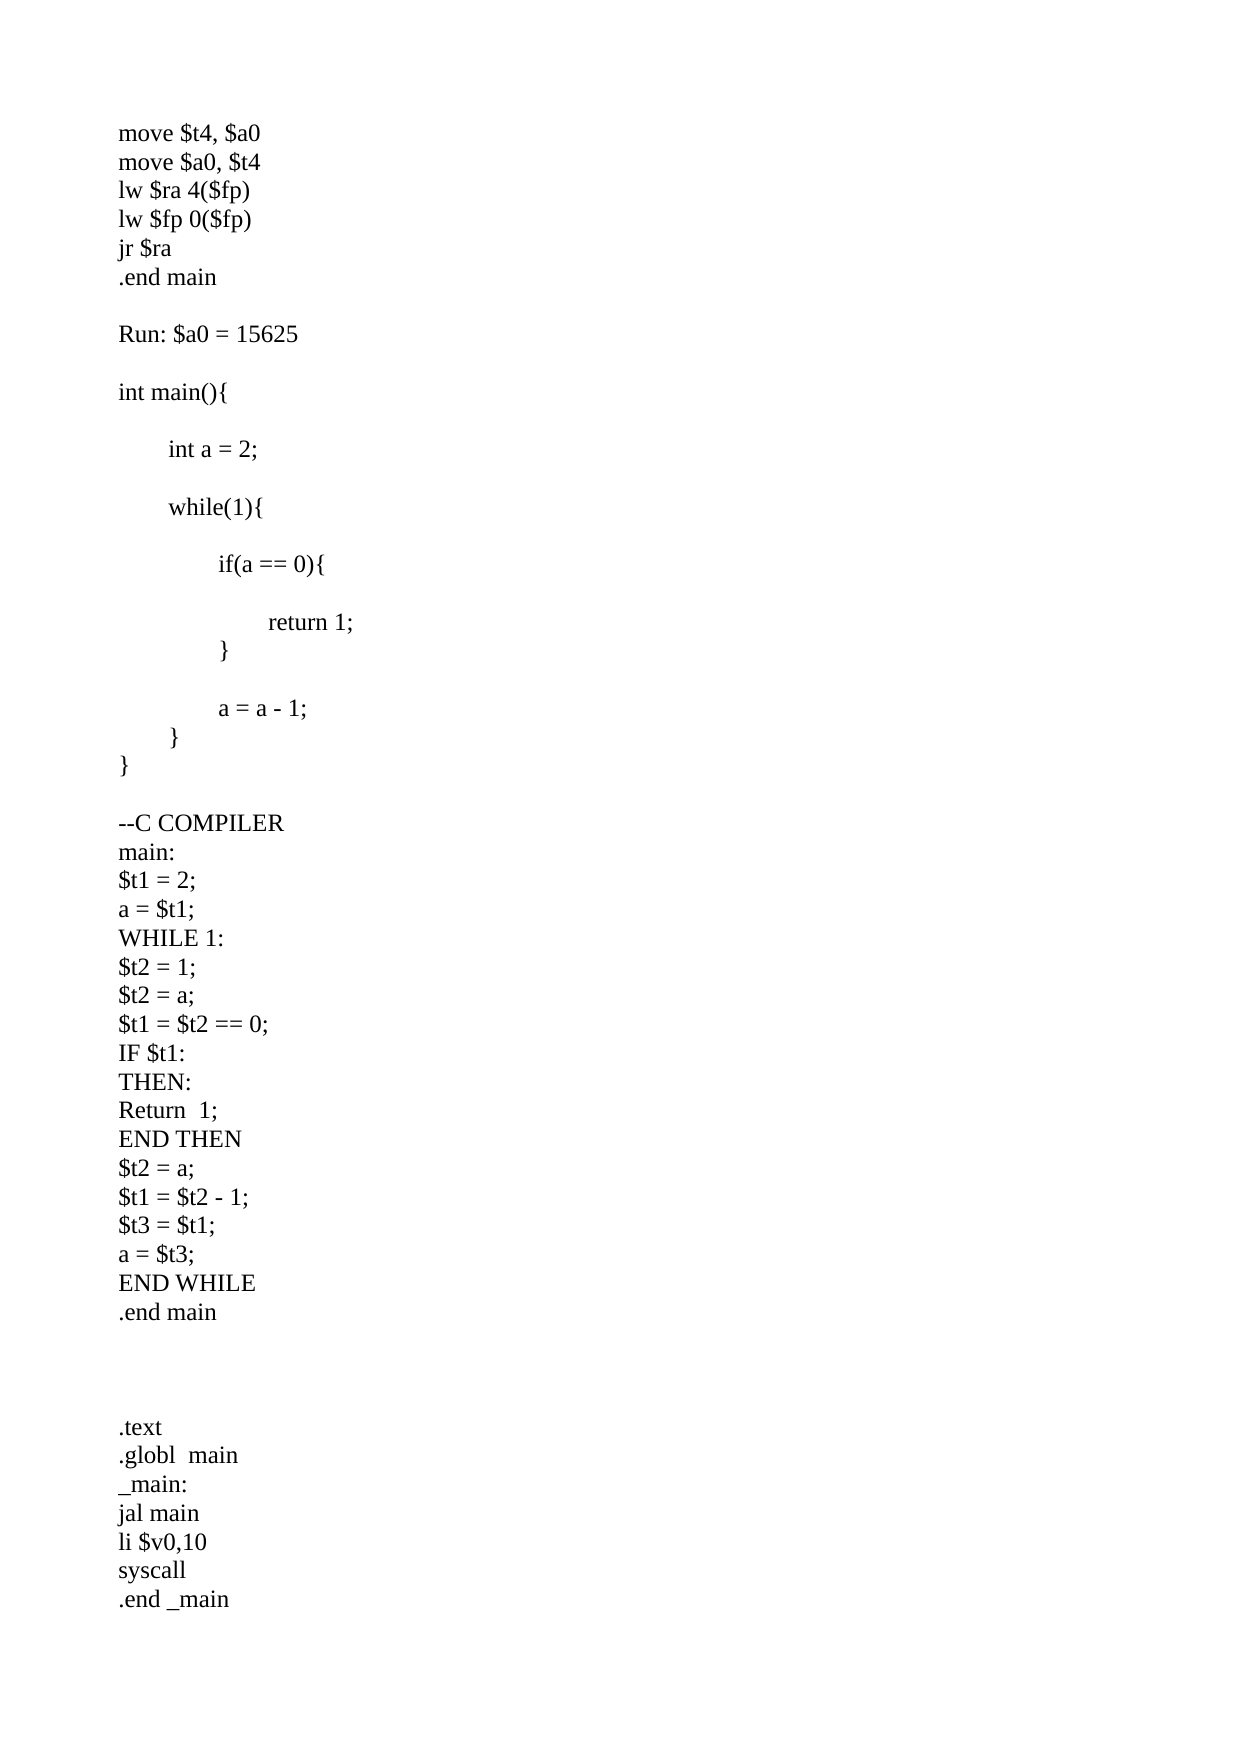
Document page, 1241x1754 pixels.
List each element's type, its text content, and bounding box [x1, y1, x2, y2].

text END THEN [118, 1124, 1122, 1153]
text lw $ra 4($fp) [118, 176, 1122, 204]
text main: [118, 837, 1122, 866]
text Run: $a0 = 15625 [118, 319, 1122, 348]
text $t2 = a; [118, 981, 1122, 1009]
text a = $t3; [118, 1239, 1122, 1268]
text .end _main [118, 1584, 1122, 1613]
text END WHILE [118, 1268, 1122, 1297]
text } [118, 636, 1122, 664]
text li $v0,10 [118, 1527, 1122, 1556]
text int main(){ [118, 377, 1122, 406]
text jal main [118, 1498, 1122, 1527]
text if(a == 0){ [118, 549, 1122, 578]
text $t1 = 2; [118, 866, 1122, 894]
text Return 1; [118, 1096, 1122, 1124]
text } [118, 751, 1122, 779]
text .globl main [118, 1441, 1122, 1469]
text jr $ra [118, 233, 1122, 262]
text move $a0, $t4 [118, 147, 1122, 176]
text a = $t1; [118, 894, 1122, 923]
text lw $fp 0($fp) [118, 204, 1122, 233]
text WHILE 1: [118, 923, 1122, 952]
text a = a - 1; [118, 693, 1122, 722]
text $t3 = $t1; [118, 1211, 1122, 1239]
text } [118, 722, 1122, 751]
text syscall [118, 1556, 1122, 1584]
text return 1; [118, 607, 1122, 636]
text .end main [118, 1297, 1122, 1326]
text _main: [118, 1469, 1122, 1498]
text .text [118, 1412, 1122, 1441]
text $t1 = $t2 == 0; [118, 1009, 1122, 1038]
text THEN: [118, 1067, 1122, 1096]
text int a = 2; [118, 434, 1122, 463]
text $t2 = 1; [118, 952, 1122, 981]
text --C COMPILER [118, 808, 1122, 837]
text $t1 = $t2 - 1; [118, 1182, 1122, 1211]
text while(1){ [118, 492, 1122, 521]
text IF $t1: [118, 1038, 1122, 1067]
text $t2 = a; [118, 1153, 1122, 1182]
text .end main [118, 262, 1122, 291]
text move $t4, $a0 [118, 118, 1122, 147]
